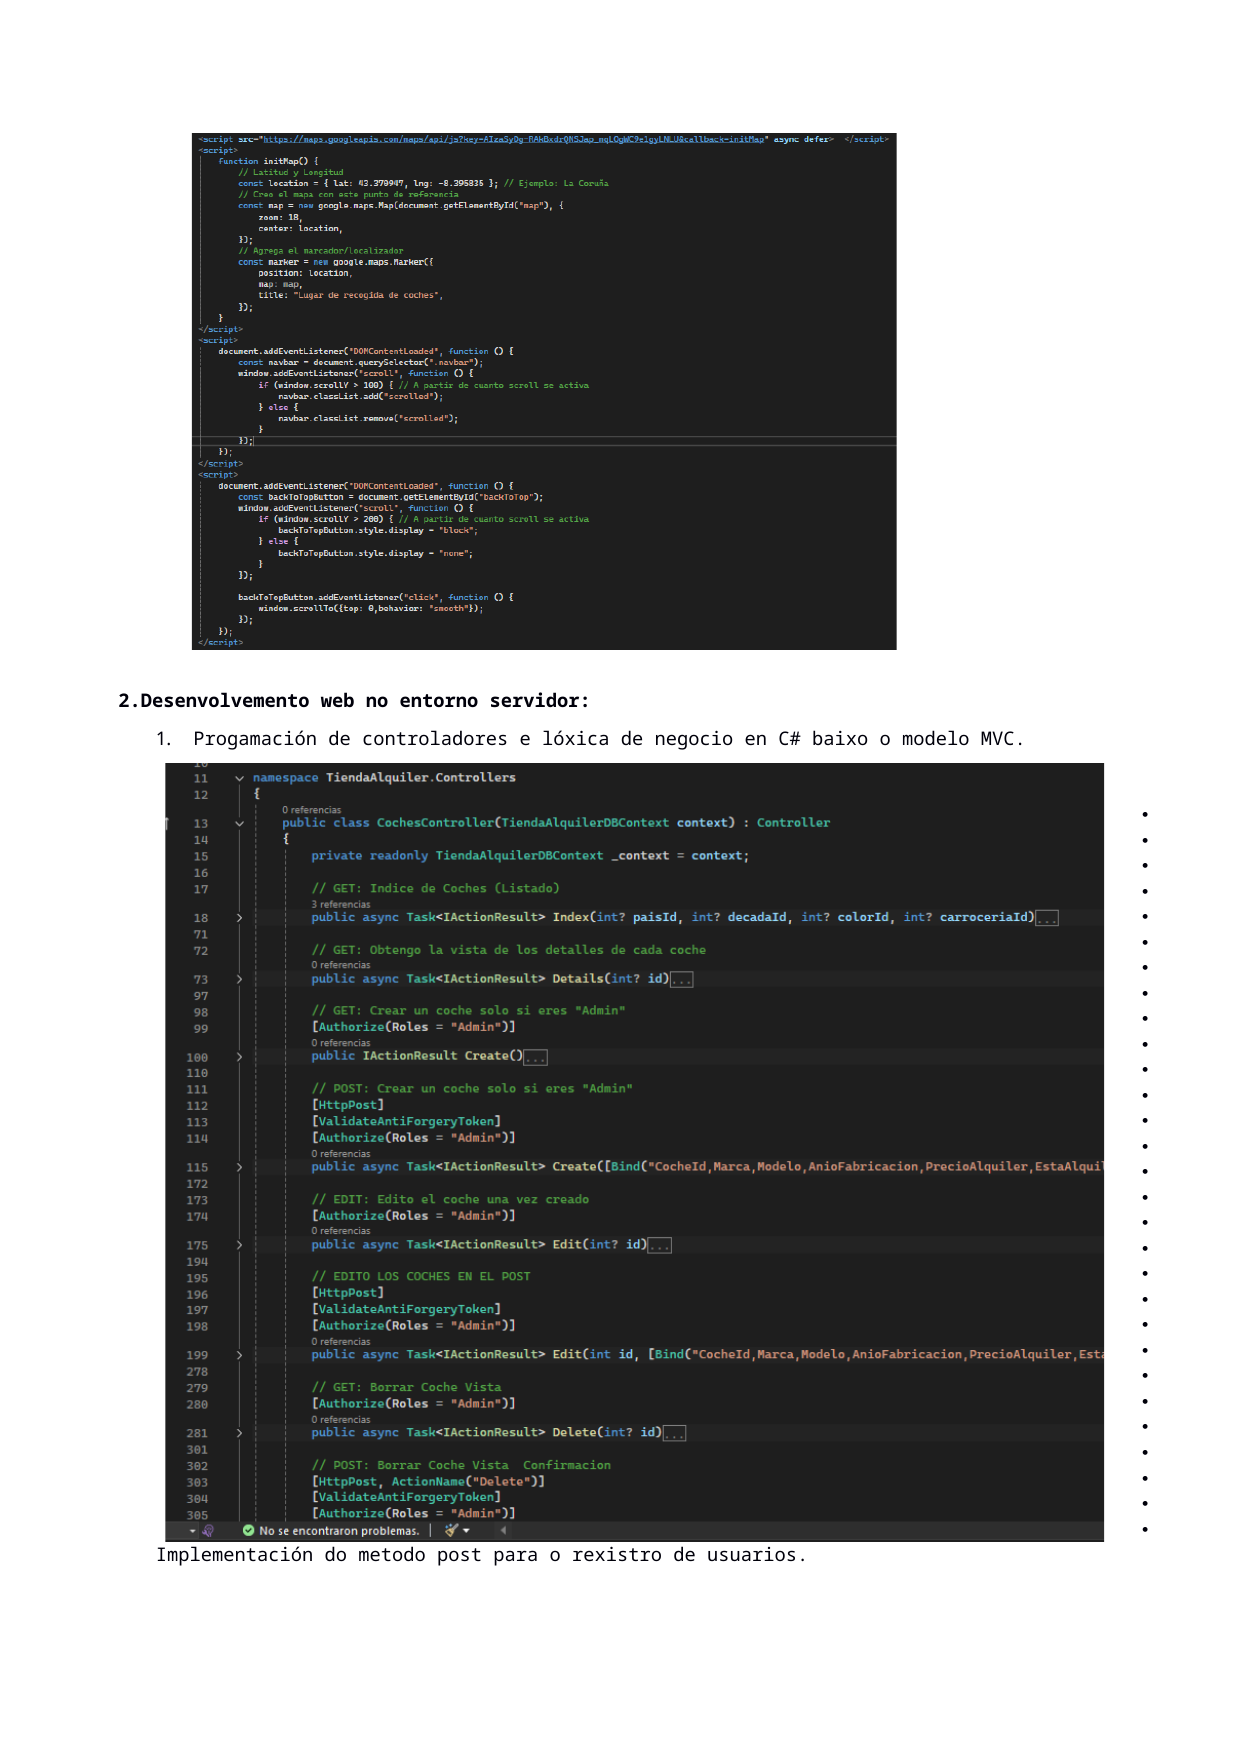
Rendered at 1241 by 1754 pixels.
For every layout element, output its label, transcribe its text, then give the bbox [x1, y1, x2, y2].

text 2.Desenvolvemento web no entorno servidor: [118, 687, 1152, 713]
list Implementación do metodo post para o rexistro de usuarios. [156, 801, 1152, 1567]
list Progamación de controladores e lóxica de negocio en C# baixo o modelo MVC. [156, 725, 1152, 751]
picture [165, 763, 1105, 1542]
picture [191, 133, 897, 650]
